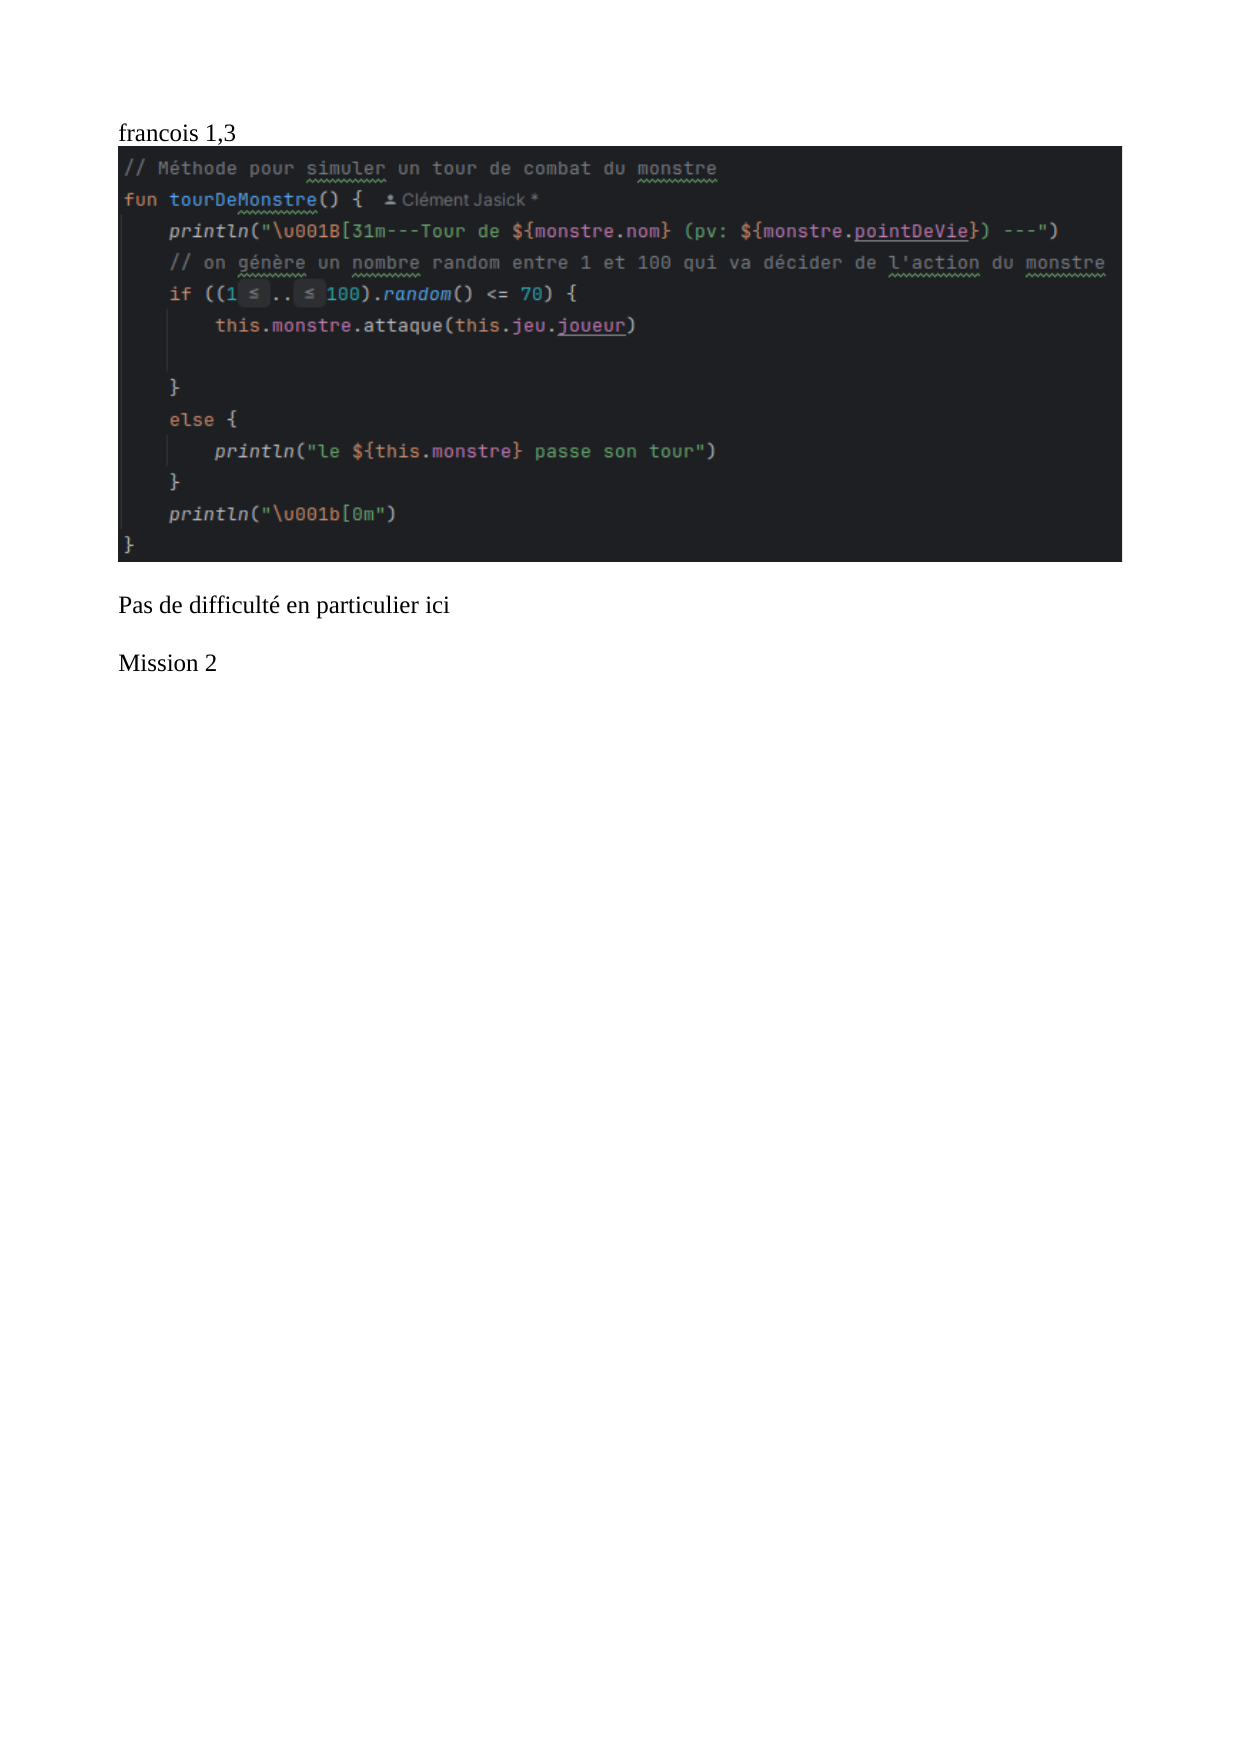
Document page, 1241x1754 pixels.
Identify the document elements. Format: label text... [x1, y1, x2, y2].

text francois 1,3 [118, 118, 1122, 146]
text Pas de difficulté en particulier ici [118, 591, 1122, 619]
text Mission 2 [118, 648, 1122, 677]
picture [118, 146, 1123, 562]
